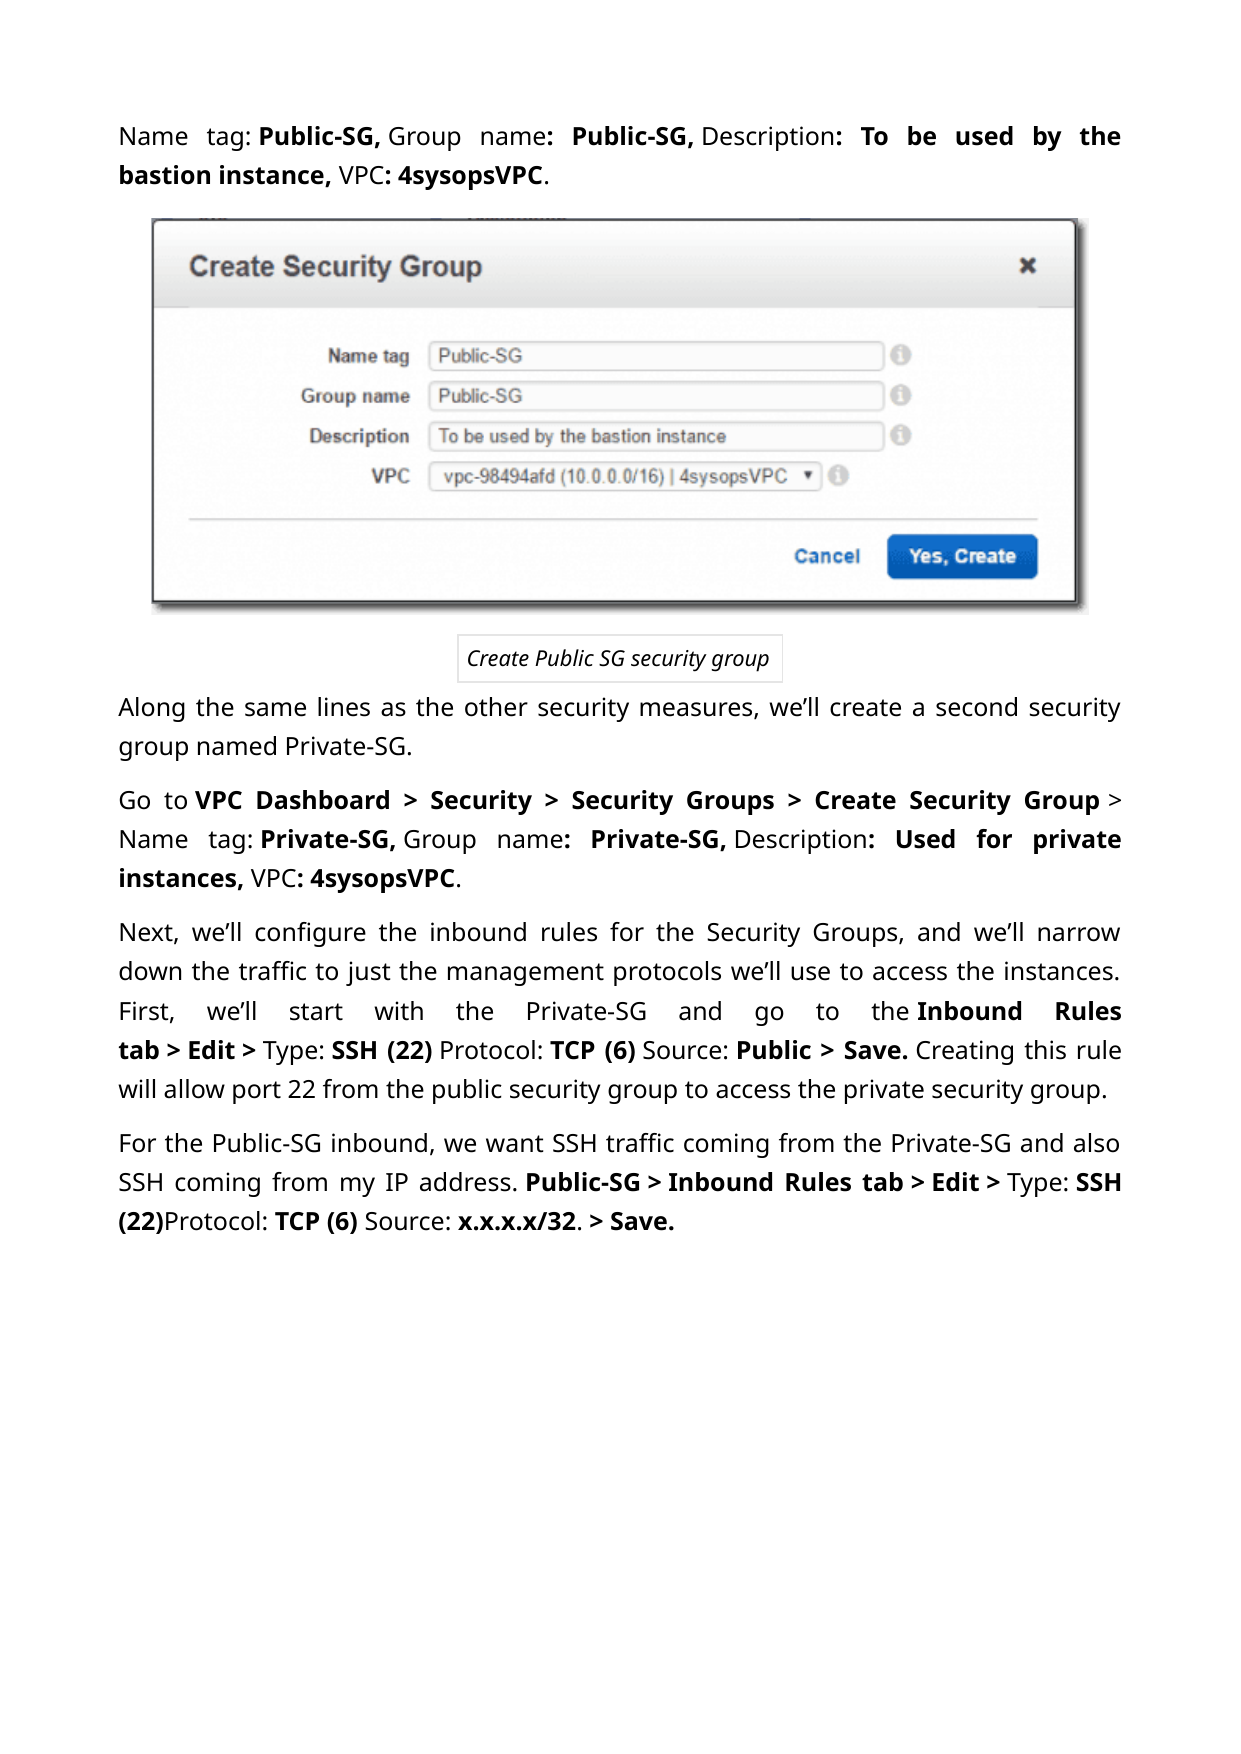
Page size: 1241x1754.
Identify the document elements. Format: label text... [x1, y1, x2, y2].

text Next, we’ll configure the inbound rules for the Security Groups, and we’ll narrow down the traffic to just the management protocols we’ll use to access the instances. First, we’ll start with the Private-SG and go to the Inbound Rules tab > Edit > Type: SSH (22) Protocol: TCP (6) Source: Public > Save. Creating this rule will allow port 22 from the public security group to access the private security group. [118, 915, 1122, 1106]
text Go to VPC Dashboard > Security > Security Groups > Create Security Group > Name tag: Private-SG, Group name: Private-SG, Description: Used for private instances, VPC: 4sysopsVPC. [118, 783, 1122, 895]
picture [151, 218, 1089, 615]
text For the Public-SG inbound, we want SSH traffic coming from the Private-SG and also SSH coming from my IP address. Public-SG > Inbound Rules tab > Edit > Type: SSH (22)Protocol: TCP (6) Source: x.x.x.x/32. > Save. [118, 1125, 1122, 1238]
text Along the same lines as the other security measures, we’ll create a second security group named Private-SG. [118, 690, 1122, 763]
text Create Public SG security group [459, 636, 782, 681]
text Name tag: Public-SG, Group name: Public-SG, Description: To be used by the bastion instance, VPC: 4sysopsVPC. [118, 118, 1122, 191]
text [783, 634, 1114, 683]
text [126, 634, 457, 683]
